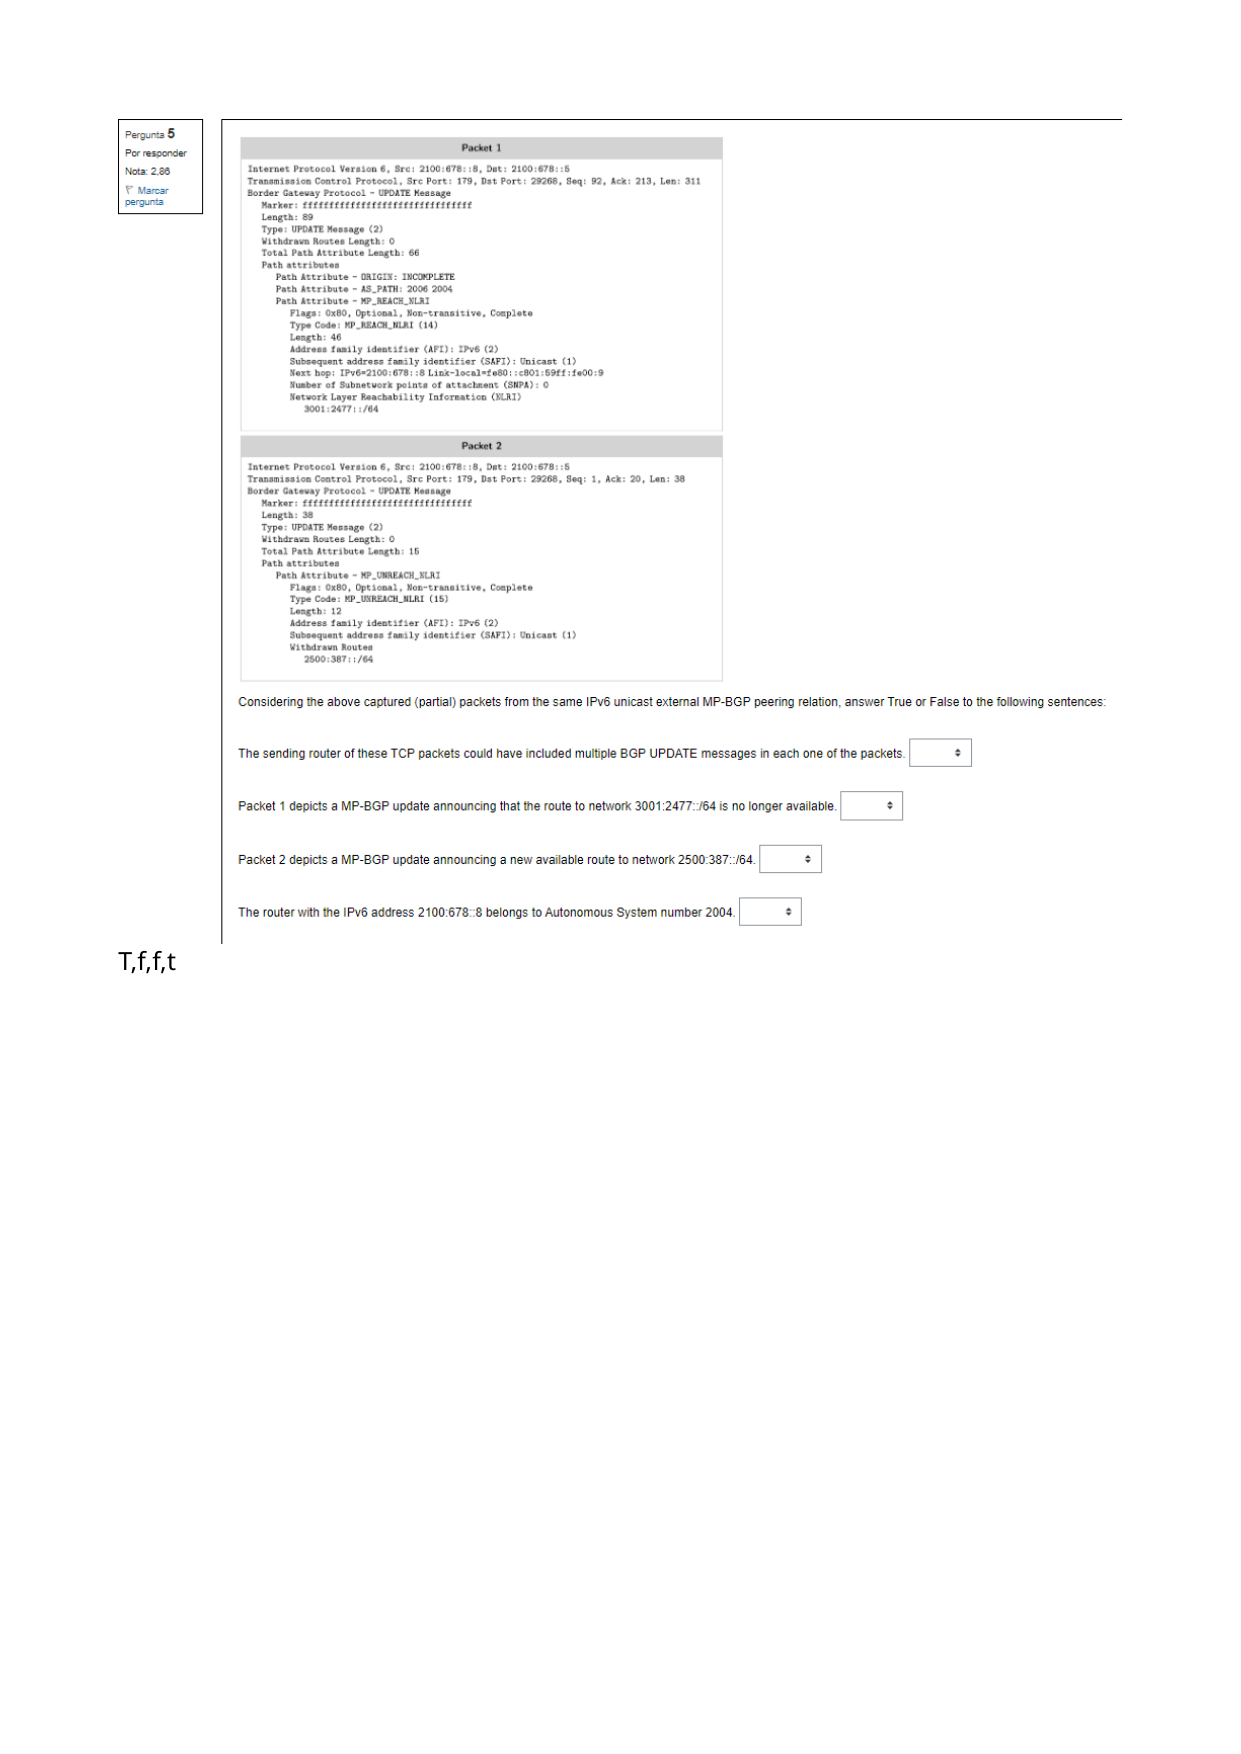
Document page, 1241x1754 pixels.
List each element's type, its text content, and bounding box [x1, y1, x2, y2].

picture [118, 118, 1123, 944]
text T,f,f,t [118, 944, 1122, 978]
